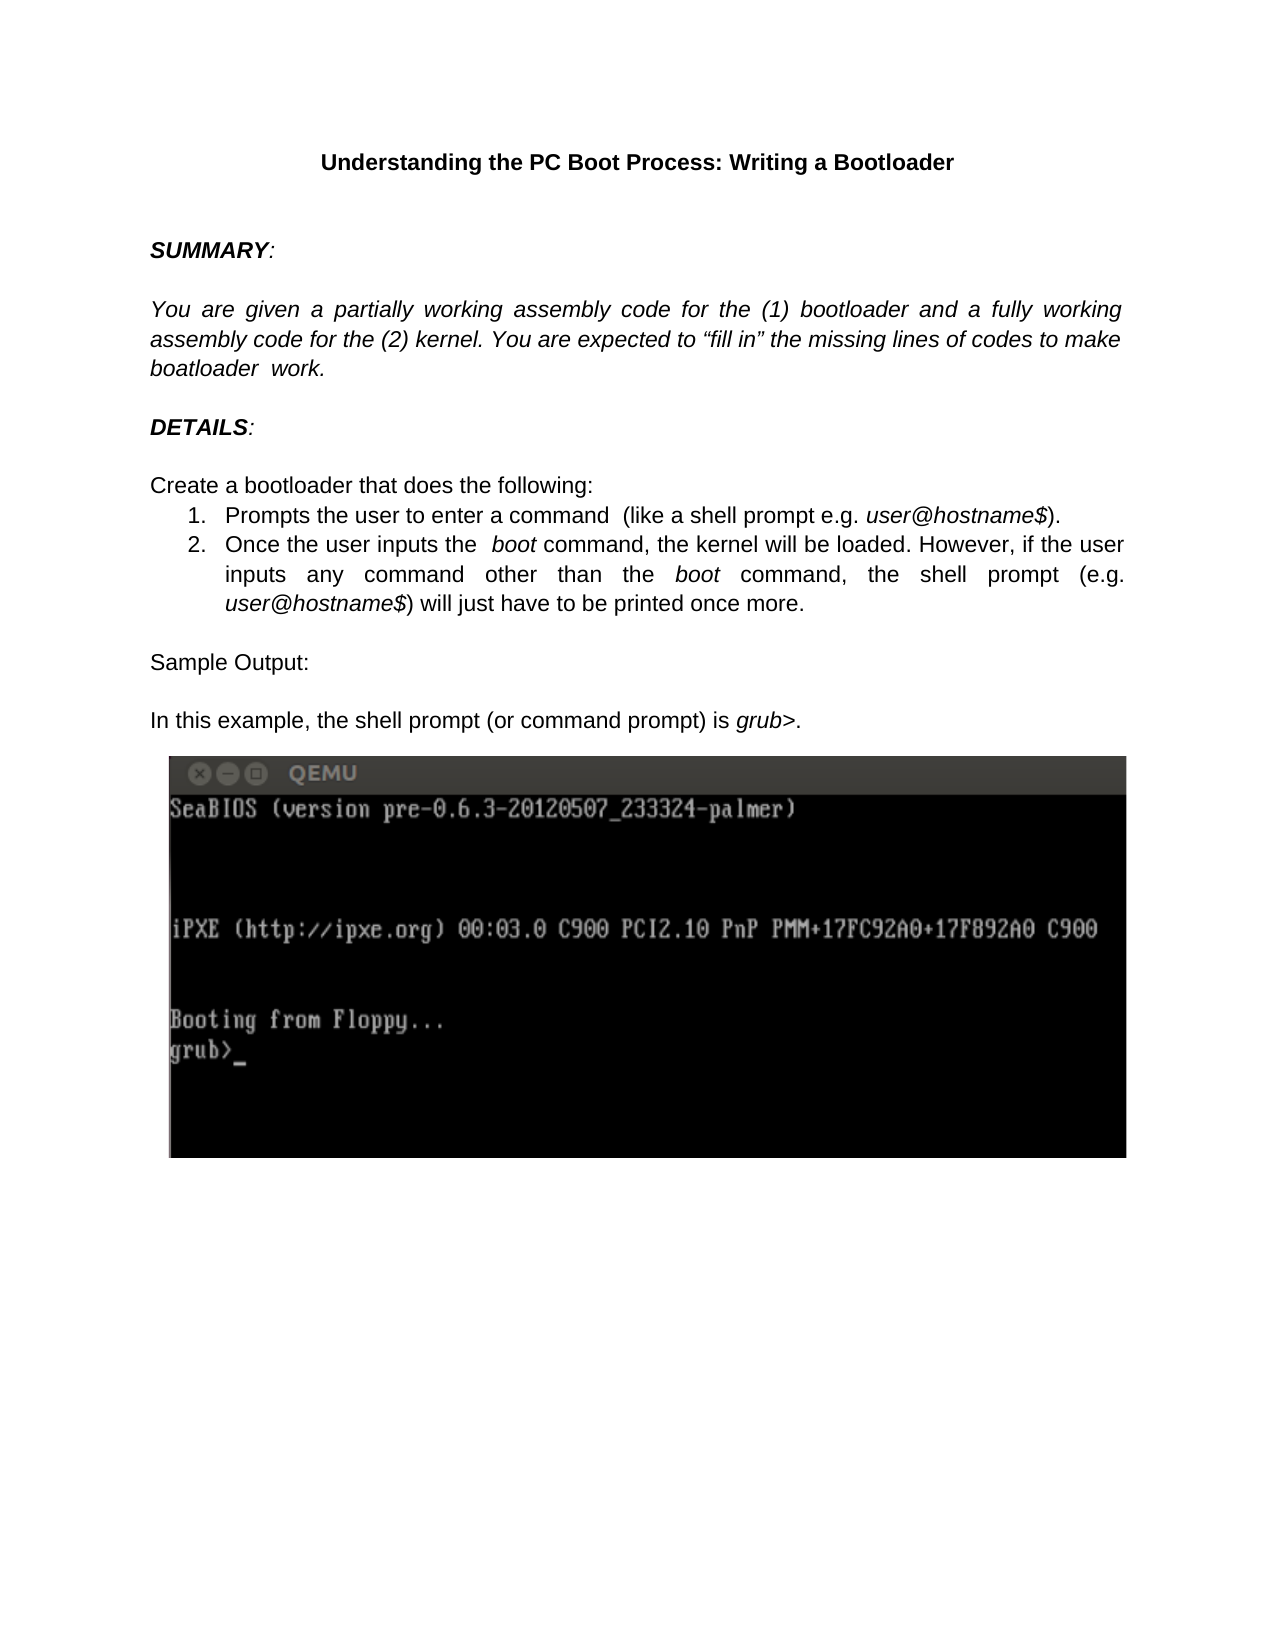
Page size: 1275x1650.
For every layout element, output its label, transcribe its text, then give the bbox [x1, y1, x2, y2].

text You are given a partially working assembly code for the (1) bootloader and a fully working assembly code for the (2) kernel. You are expected to “fill in” the missing lines of codes to make boatloader work. [150, 297, 1125, 381]
text Create a bootloader that does the following: [150, 473, 1125, 499]
picture [168, 756, 1127, 1158]
text Understanding the PC Boot Process: Writing a Bootloader [150, 150, 1125, 176]
list Prompts the user to enter a command (like a shell prompt e.g. user@hostname$). [187, 502, 1125, 528]
text Sample Output: [150, 649, 1125, 675]
text SUMMARY: [150, 238, 1125, 264]
text In this example, the shell prompt (or command prompt) is grub>. [150, 708, 1125, 734]
text DETAILS: [150, 414, 1125, 440]
list Once the user inputs the boot command, the kernel will be loaded. However, if the user inputs any command other than the boot command, the shell prompt (e.g. user@hostname$) will just have to be printed once more. [187, 532, 1125, 616]
